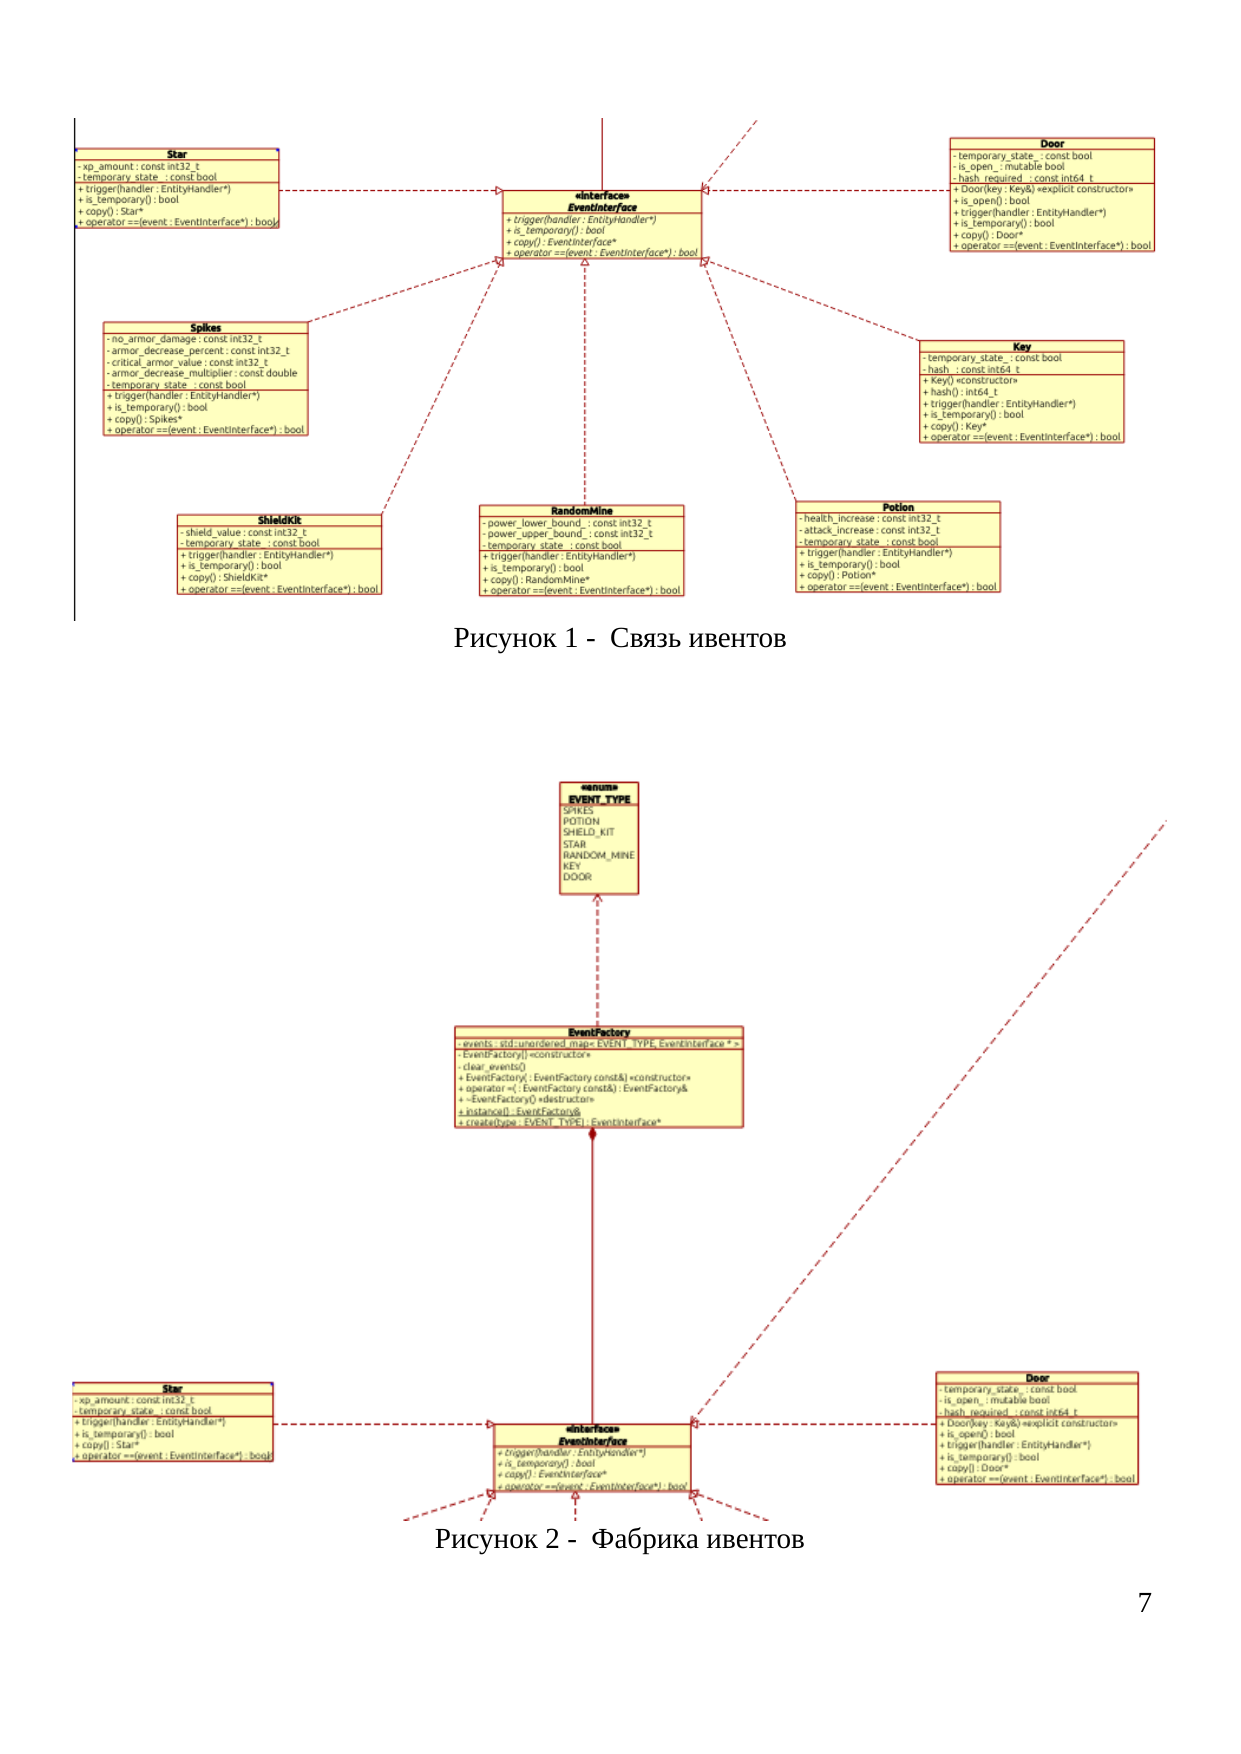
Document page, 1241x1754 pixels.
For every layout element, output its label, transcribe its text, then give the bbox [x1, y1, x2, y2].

text Рисунок 2 - Фабрика ивентов [72, 1521, 1167, 1554]
picture [73, 118, 1167, 621]
text Рисунок 1 - Связь ивентов [74, 621, 1166, 654]
picture [72, 751, 1167, 1521]
